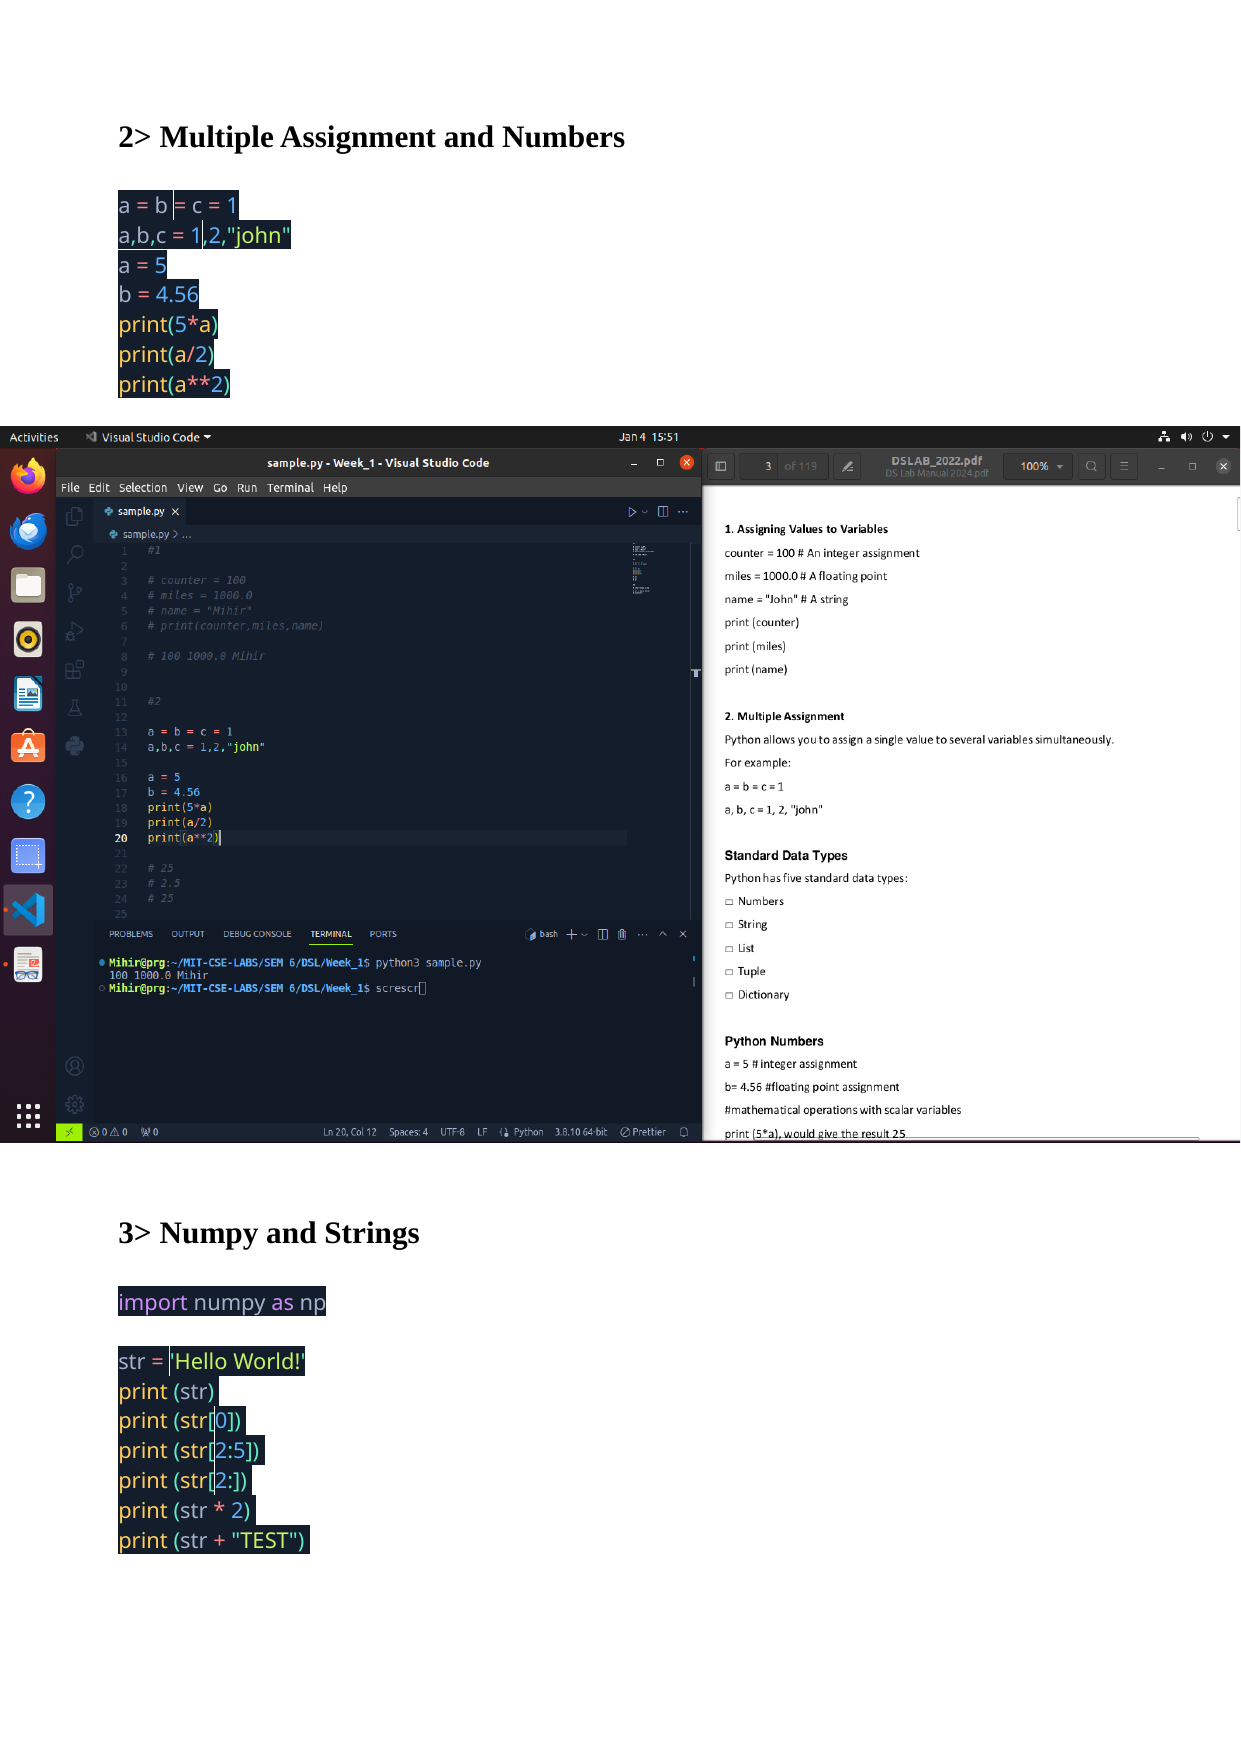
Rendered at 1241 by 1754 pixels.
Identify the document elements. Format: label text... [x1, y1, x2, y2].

text print (str) [118, 1376, 1122, 1406]
text import numpy as np [118, 1286, 1122, 1316]
text print(5*a) [118, 309, 1122, 339]
text print(a**2) [118, 369, 1122, 398]
text b = 4.56 [118, 279, 1122, 309]
text 2> Multiple Assignment and Numbers [118, 118, 1122, 154]
text print (str * 2) [118, 1495, 1122, 1525]
text str = 'Hello World!' [118, 1346, 1122, 1376]
picture [0, 426, 1241, 1143]
text a = b = c = 1 [118, 190, 1122, 220]
text 3> Numpy and Strings [118, 1214, 1122, 1251]
text print(a/2) [118, 339, 1122, 369]
text a,b,c = 1,2,"john" [118, 220, 1122, 249]
text print (str[2:5]) [118, 1435, 1122, 1465]
text a = 5 [118, 249, 1122, 279]
text print (str[2:]) [118, 1465, 1122, 1495]
text print (str + "TEST") [118, 1525, 1122, 1554]
text print (str[0]) [118, 1406, 1122, 1435]
